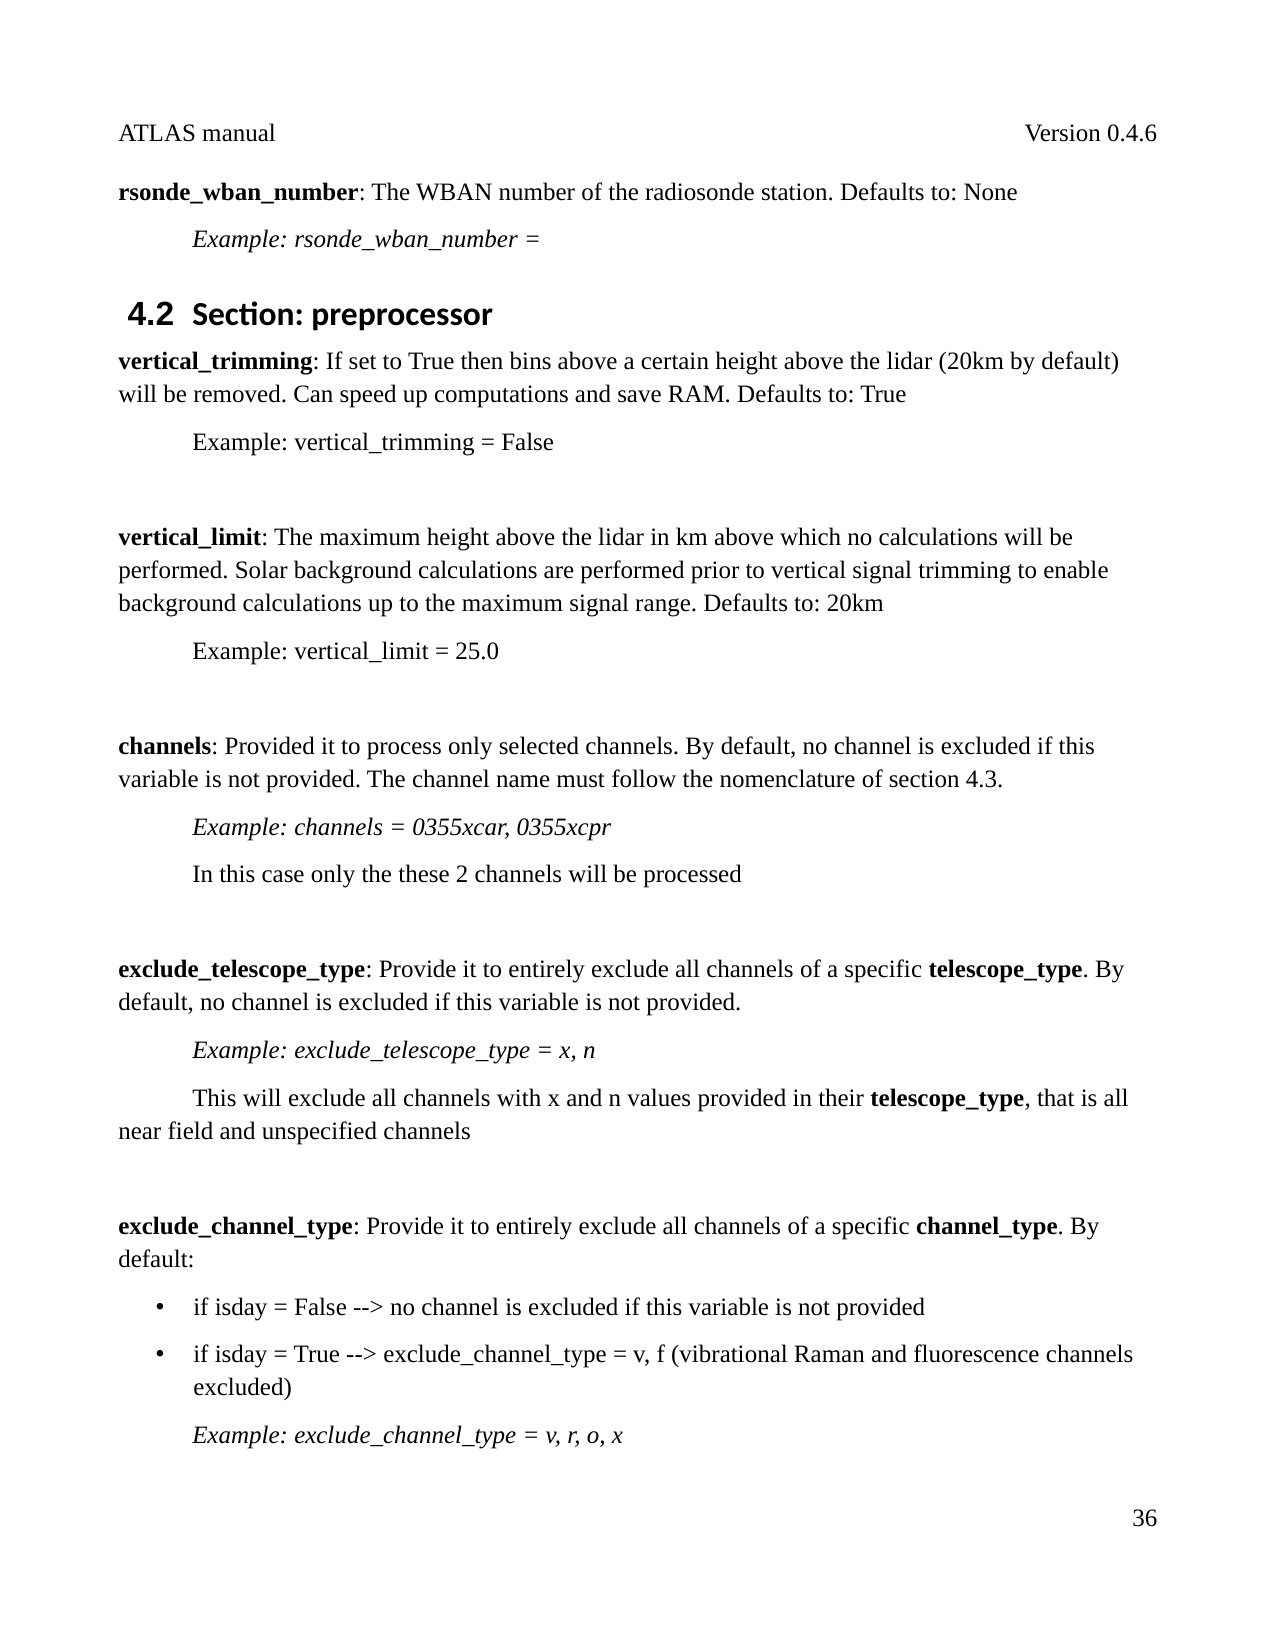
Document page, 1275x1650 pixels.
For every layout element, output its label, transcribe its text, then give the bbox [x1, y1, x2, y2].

list if isday = True --> exclude_channel_type = v, f (vibrational Raman and fluorescence channels excluded) [156, 1339, 1157, 1401]
text This will exclude all channels with x and n values provided in their telescope_type, that is all near field and unspecified channels [118, 1083, 1157, 1144]
text vertical_limit: The maximum height above the lidar in km above which no calculations will be performed. Solar background calculations are performed prior to vertical signal trimming to enable background calculations up to the maximum signal range. Defaults to: 20km [118, 522, 1157, 617]
text Example: exclude_telescope_type = x, n [118, 1035, 1157, 1064]
text exclude_channel_type: Provide it to entirely exclude all channels of a specific channel_type. By default: [118, 1211, 1157, 1273]
text rsonde_wban_number: The WBAN number of the radiosonde station. Defaults to: None [118, 177, 1157, 206]
text Example: rsonde_wban_number = [118, 224, 1157, 253]
text exclude_telescope_type: Provide it to entirely exclude all channels of a specific telescope_type. By default, no channel is excluded if this variable is not provided. [118, 954, 1157, 1016]
text In this case only the these 2 channels will be processed [118, 859, 1157, 888]
text Example: vertical_limit = 25.0 [118, 636, 1157, 664]
text Example: channels = 0355xcar, 0355xcpr [118, 812, 1157, 840]
list if isday = False --> no channel is excluded if this variable is not provided [156, 1292, 1157, 1320]
subtitle Section: preprocessor [118, 293, 1157, 334]
text Example: exclude_channel_type = v, r, o, x [118, 1420, 1157, 1448]
text channels: Provided it to process only selected channels. By default, no channel is excluded if this variable is not provided. The channel name must follow the nomenclature of section 4.3. [118, 731, 1157, 793]
text vertical_trimming: If set to True then bins above a certain height above the lidar (20km by default) will be removed. Can speed up computations and save RAM. Defaults to: True [118, 346, 1157, 408]
text Example: vertical_trimming = False [118, 427, 1157, 456]
